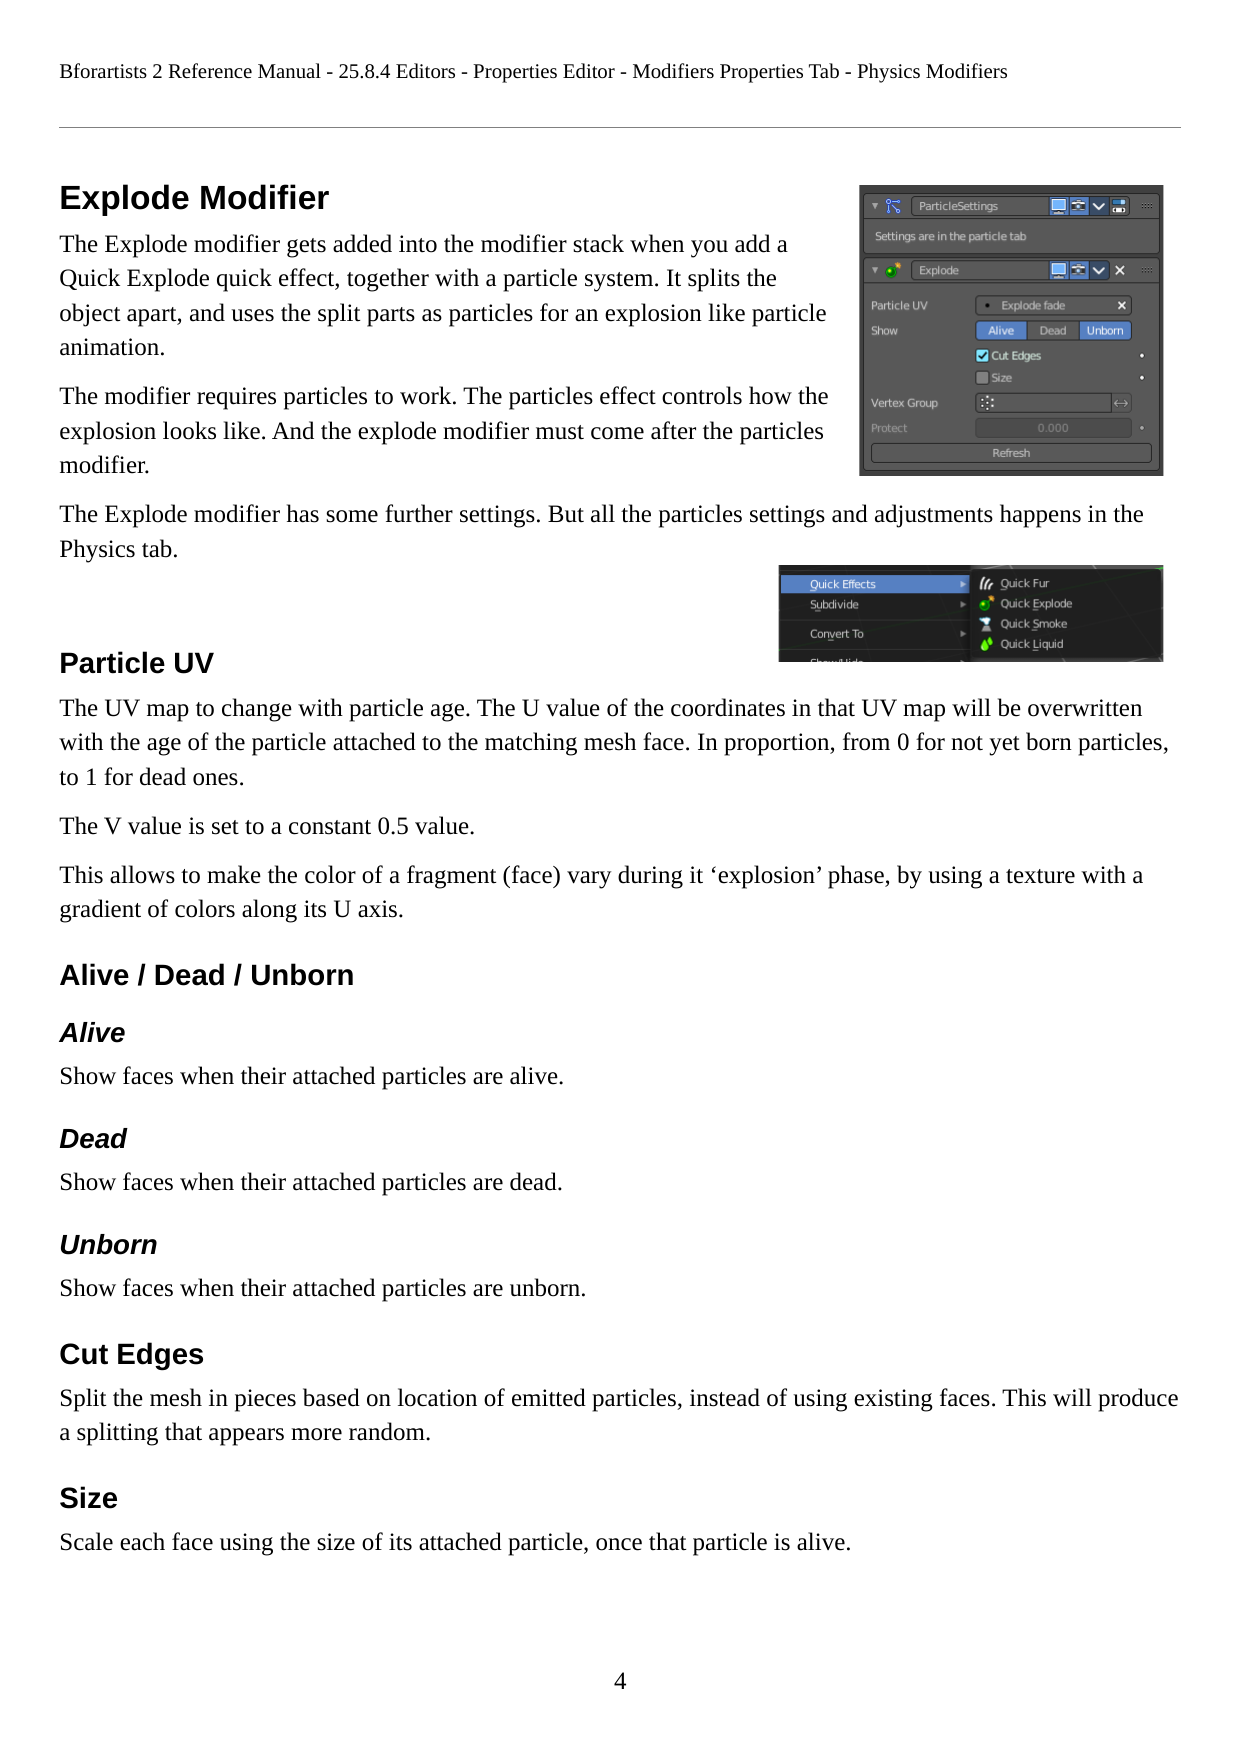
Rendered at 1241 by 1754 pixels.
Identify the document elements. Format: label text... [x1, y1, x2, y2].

text The V value is set to a constant 0.5 value. [59, 811, 1181, 839]
subtitle Size [59, 1481, 1181, 1515]
text The Explode modifier gets added into the modifier stack when you add a Quick Explode quick effect, together with a particle system. It splits the object apart, and uses the split parts as particles for an explosion like particle animation. [59, 229, 859, 361]
subtitle Particle UV [59, 646, 1181, 680]
text Split the mesh in pieces based on location of emitted particles, instead of using existing faces. This will produce a splitting that appears more random. [59, 1383, 1181, 1446]
text Show faces when their attached particles are dead. [59, 1167, 1181, 1196]
text Show faces when their attached particles are unborn. [59, 1273, 1181, 1302]
subtitle Unborn [59, 1228, 1181, 1260]
picture [859, 185, 1164, 476]
text Show faces when their attached particles are alive. [59, 1061, 1181, 1090]
subtitle Alive [59, 1017, 1181, 1048]
picture [778, 565, 1164, 662]
text The UV map to change with particle age. The U value of the coordinates in that UV map will be overwritten with the age of the particle attached to the matching mesh face. In proportion, from 0 for not yet born particles, to 1 for dead ones. [59, 693, 1181, 790]
text Scale each face using the size of its attached particle, once that particle is alive. [59, 1527, 1181, 1556]
subtitle Explode Modifier [59, 178, 1181, 216]
text The modifier requires particles to work. The particles effect controls how the explosion looks like. And the explode modifier must come after the particles modifier. [59, 381, 1181, 479]
text This allows to make the color of a fragment (face) vary during it ‘explosion’ phase, by using a texture with a gradient of colors along its U axis. [59, 860, 1181, 923]
subtitle Dead [59, 1123, 1181, 1154]
text The Explode modifier has some further settings. But all the particles settings and adjustments happens in the Physics tab. [59, 499, 1181, 562]
subtitle Cut Edges [59, 1337, 1181, 1370]
subtitle Alive / Dead / Unborn [59, 958, 1181, 992]
